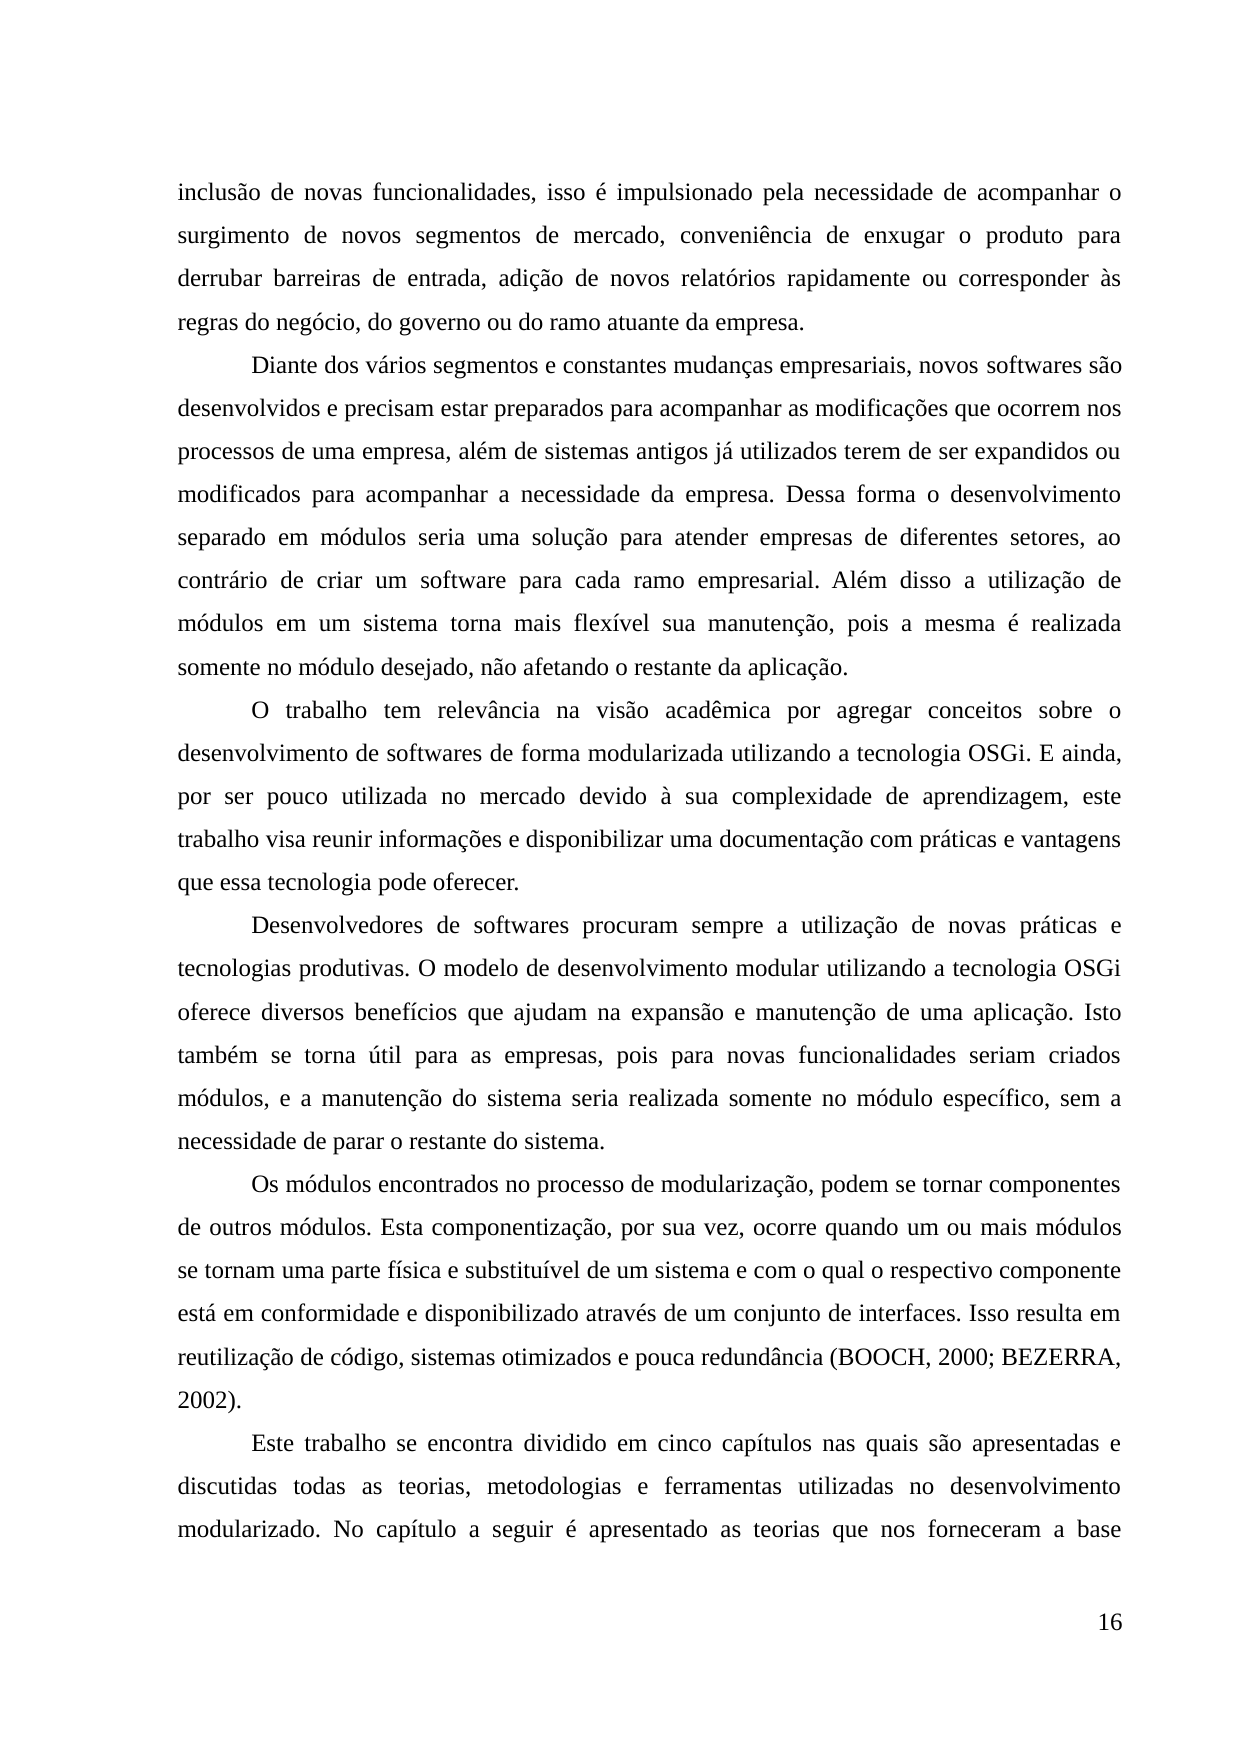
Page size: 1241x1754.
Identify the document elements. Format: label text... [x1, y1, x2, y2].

text Os módulos encontrados no processo de modularização, podem se tornar componentes de outros módulos. Esta componentização, por sua vez, ocorre quando um ou mais módulos se tornam uma parte física e substituível de um sistema e com o qual o respectivo componente está em conformidade e disponibilizado através de um conjunto de interfaces. Isso resulta em reutilização de código, sistemas otimizados e pouca redundância (BOOCH, 2000; BEZERRA, 2002). [177, 1169, 1122, 1413]
text Desenvolvedores de softwares procuram sempre a utilização de novas práticas e tecnologias produtivas. O modelo de desenvolvimento modular utilizando a tecnologia OSGi oferece diversos benefícios que ajudam na expansão e manutenção de uma aplicação. Isto também se torna útil para as empresas, pois para novas funcionalidades seriam criados módulos, e a manutenção do sistema seria realizada somente no módulo específico, sem a necessidade de parar o restante do sistema. [177, 910, 1122, 1155]
text Diante dos vários segmentos e constantes mudanças empresariais, novos softwares são desenvolvidos e precisam estar preparados para acompanhar as modificações que ocorrem nos processos de uma empresa, além de sistemas antigos já utilizados terem de ser expandidos ou modificados para acompanhar a necessidade da empresa. Dessa forma o desenvolvimento separado em módulos seria uma solução para atender empresas de diferentes setores, ao contrário de criar um software para cada ramo empresarial. Além disso a utilização de módulos em um sistema torna mais flexível sua manutenção, pois a mesma é realizada somente no módulo desejado, não afetando o restante da aplicação. [177, 350, 1122, 680]
text inclusão de novas funcionalidades, isso é impulsionado pela necessidade de acompanhar o surgimento de novos segmentos de mercado, conveniência de enxugar o produto para derrubar barreiras de entrada, adição de novos relatórios rapidamente ou corresponder às regras do negócio, do governo ou do ramo atuante da empresa. [177, 177, 1122, 335]
text Este trabalho se encontra dividido em cinco capítulos nas quais são apresentadas e discutidas todas as teorias, metodologias e ferramentas utilizadas no desenvolvimento modularizado. No capítulo a seguir é apresentado as teorias que nos forneceram a base [177, 1428, 1122, 1543]
text O trabalho tem relevância na visão acadêmica por agregar conceitos sobre o desenvolvimento de softwares de forma modularizada utilizando a tecnologia OSGi. E ainda, por ser pouco utilizada no mercado devido à sua complexidade de aprendizagem, este trabalho visa reunir informações e disponibilizar uma documentação com práticas e vantagens que essa tecnologia pode oferecer. [177, 695, 1122, 896]
